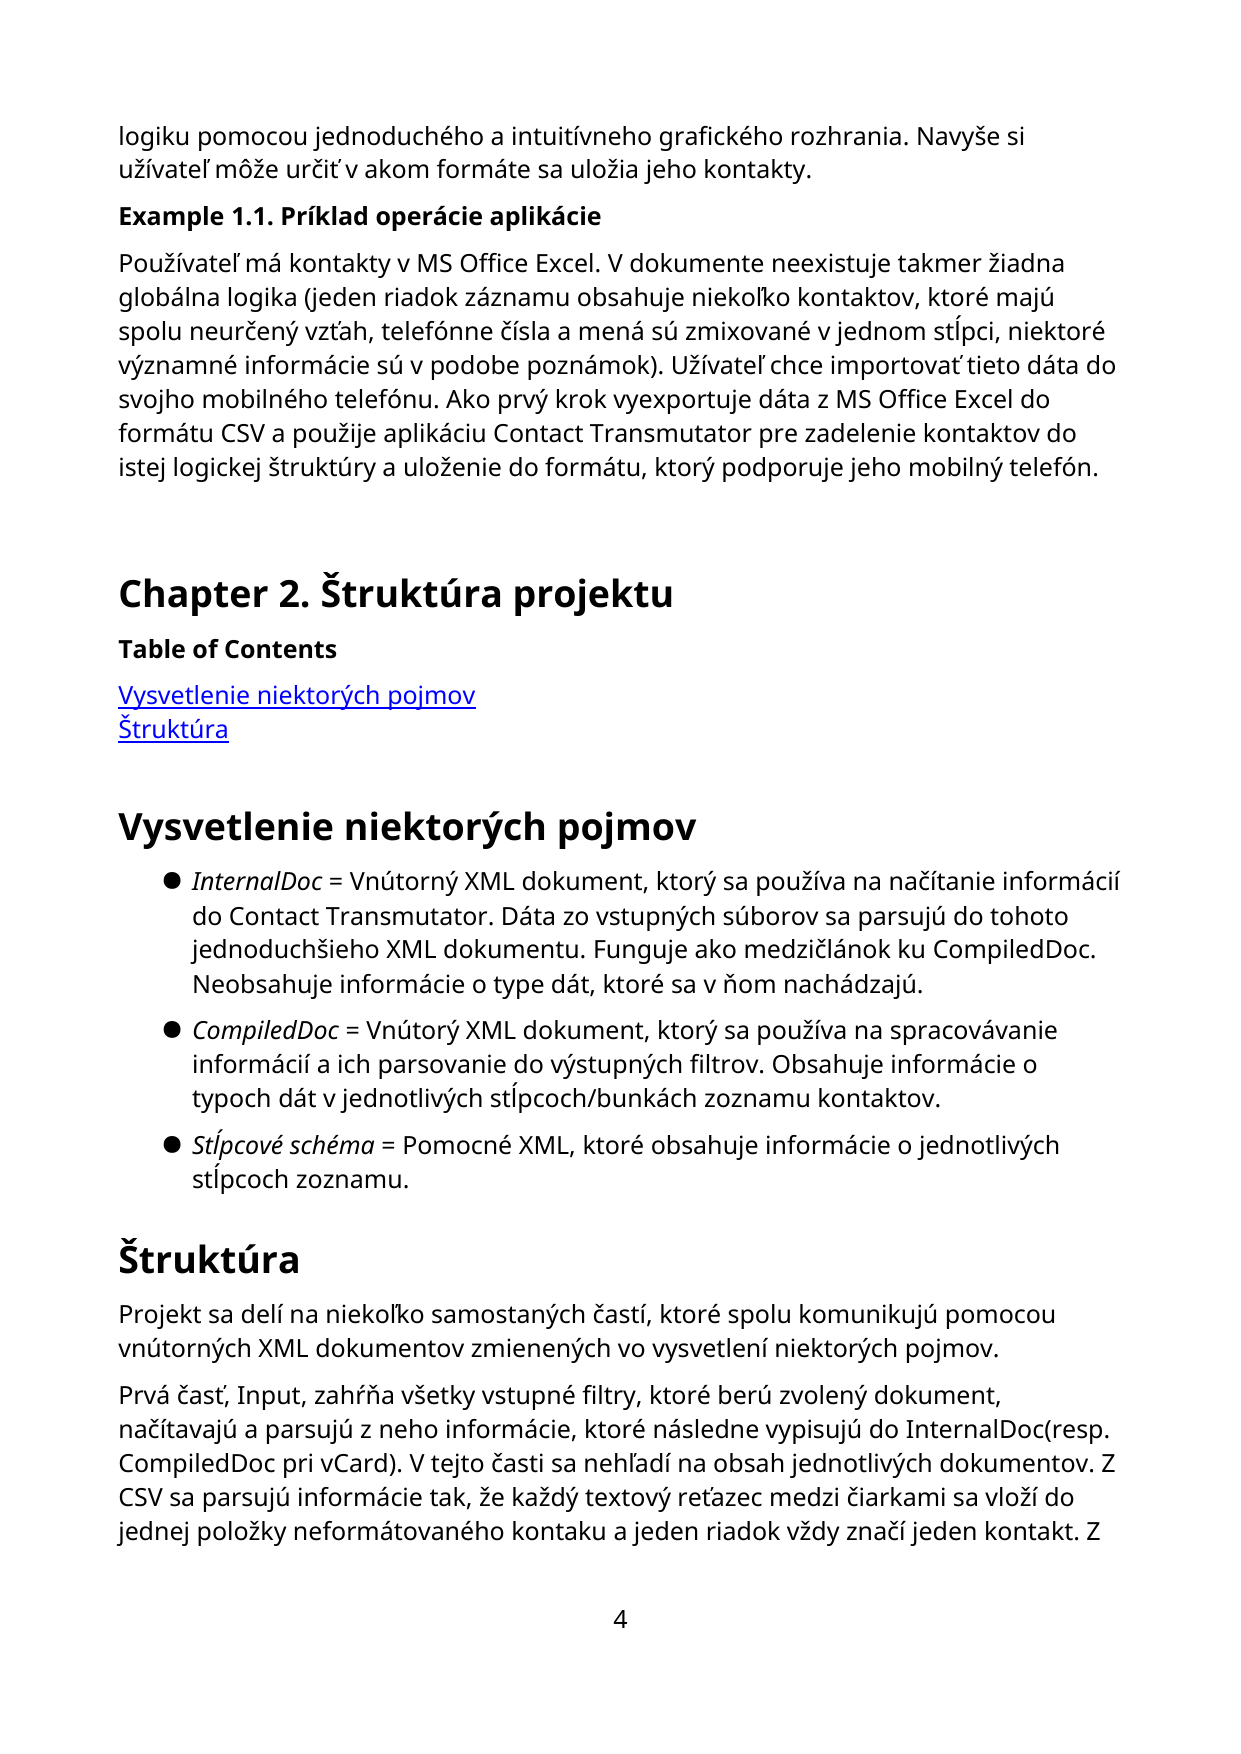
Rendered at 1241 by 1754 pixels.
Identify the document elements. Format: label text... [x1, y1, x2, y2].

subtitle Vysvetlenie niektorých pojmov [118, 801, 1122, 852]
subtitle Štruktúra [118, 1233, 1122, 1284]
subtitle Štruktúra [118, 712, 1122, 746]
text Používateľ má kontakty v MS Office Excel. V dokumente neexistuje takmer žiadna globálna logika (jeden riadok záznamu obsahuje niekoľko kontaktov, ktoré majú spolu neurčený vzťah, telefónne čísla a mená sú zmixované v jednom stĺpci, niektoré významné informácie sú v podobe poznámok). Užívateľ chce importovať tieto dáta do svojho mobilného telefónu. Ako prvý krok vyexportuje dáta z MS Office Excel do formátu CSV a použije aplikáciu Contact Transmutator pre zadelenie kontaktov do istej logickej štruktúry a uloženie do formátu, ktorý podporuje jeho mobilný telefón. [118, 245, 1122, 484]
text logiku pomocou jednoduchého a intuitívneho grafického rozhrania. Navyše si užívateľ môže určiť v akom formáte sa uložia jeho kontakty. [118, 118, 1122, 186]
text Prvá časť, Input, zahŕňa všetky vstupné filtry, ktoré berú zvolený dokument, načítavajú a parsujú z neho informácie, ktoré následne vypisujú do InternalDoc(resp. CompiledDoc pri vCard). V tejto časti sa nehľadí na obsah jednotlivých dokumentov. Z CSV sa parsujú informácie tak, že každý textový reťazec medzi čiarkami sa vloží do jednej položky neformátovaného kontaku a jeden riadok vždy značí jeden kontakt. Z [118, 1377, 1122, 1548]
text Table of Contents [118, 631, 1122, 665]
list CompiledDoc = Vnútorý XML dokument, ktorý sa používa na spracovávanie informácií a ich parsovanie do výstupných filtrov. Obsahuje informácie o typoch dát v jednotlivých stĺpcoch/bunkách zoznamu kontaktov. [162, 1013, 1122, 1115]
subtitle Vysvetlenie niektorých pojmov [118, 678, 1122, 712]
list Stĺpcové schéma = Pomocné XML, ktoré obsahuje informácie o jednotlivých stĺpcoch zoznamu. [162, 1127, 1122, 1196]
subtitle Chapter 2. Štruktúra projektu [118, 568, 1122, 619]
text Example 1.1. Príklad operácie aplikácie [118, 199, 1122, 233]
list InternalDoc = Vnútorný XML dokument, ktorý sa používa na načítanie informácií do Contact Transmutator. Dáta zo vstupných súborov sa parsujú do tohoto jednoduchšieho XML dokumentu. Funguje ako medzičlánok ku CompiledDoc. Neobsahuje informácie o type dát, ktoré sa v ňom nachádzajú. [162, 864, 1122, 1000]
text Projekt sa delí na niekoľko samostaných častí, ktoré spolu komunikujú pomocou vnútorných XML dokumentov zmienených vo vysvetlení niektorých pojmov. [118, 1297, 1122, 1365]
